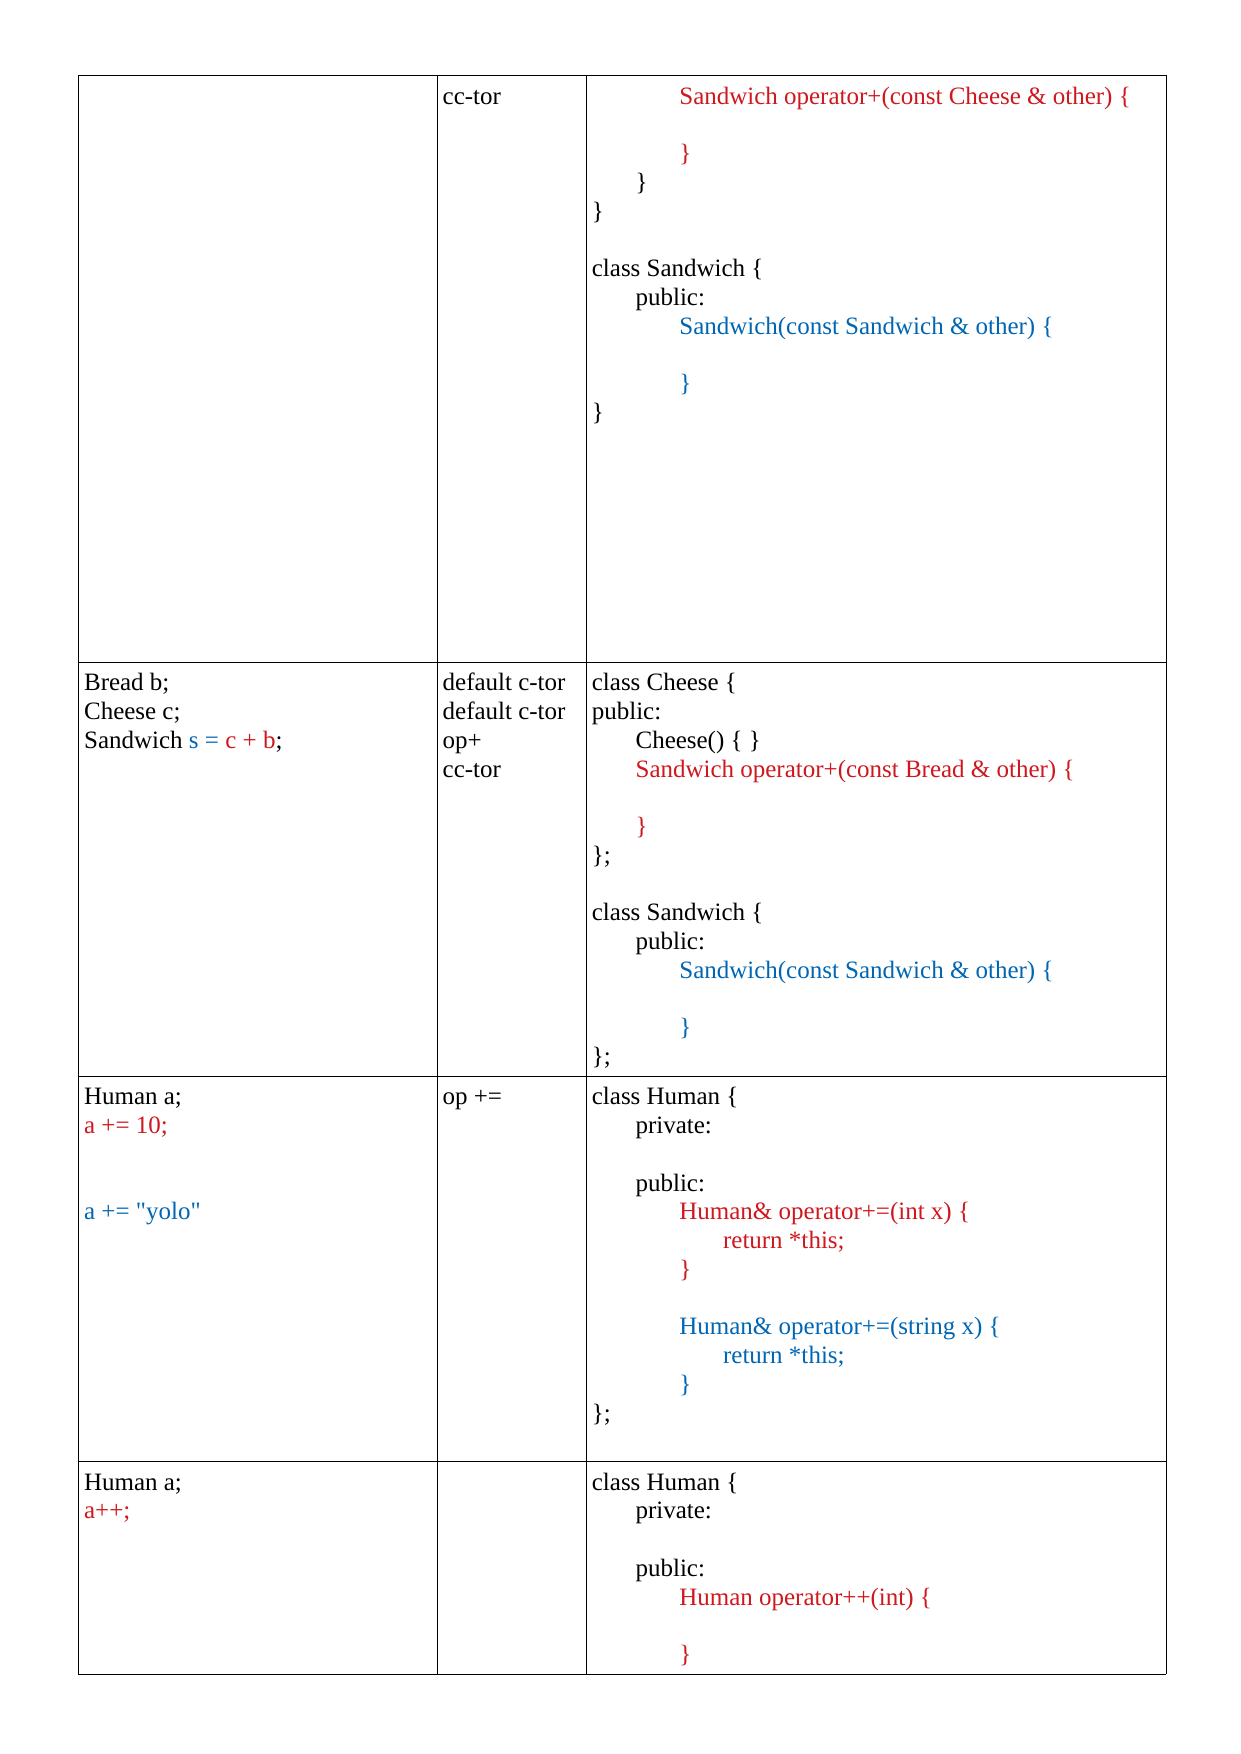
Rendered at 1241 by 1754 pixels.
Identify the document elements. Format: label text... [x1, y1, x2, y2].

table_cell default c-tor default c-tor op+ cc-tor [438, 663, 586, 1076]
table_cell Bread b; Cheese c; Sandwich s = c + b; [79, 663, 437, 1076]
table_cell Human a; a++; [79, 1462, 437, 1674]
table_cell op += [438, 1077, 586, 1461]
table_cell cc-tor [438, 76, 586, 662]
table_cell [438, 1462, 586, 1674]
table_cell class Cheese { public: Cheese() { } Sandwich operator+(const Bread & other) { } }; class Sandwich { public: Sandwich(const Sandwich & other) { } }; [587, 663, 1166, 1076]
table_cell class Human { private: public: Human& operator+=(int x) { return *this; } Human& operator+=(string x) { return *this; } }; [587, 1077, 1166, 1461]
table_cell [79, 76, 437, 662]
table_cell class Human { private: public: Human operator++(int) { } [587, 1462, 1166, 1674]
table_cell Human a; a += 10; a += "yolo" [79, 1077, 437, 1461]
table_cell Sandwich operator+(const Cheese & other) { } } } class Sandwich { public: Sandwich(const Sandwich & other) { } } [587, 76, 1166, 662]
